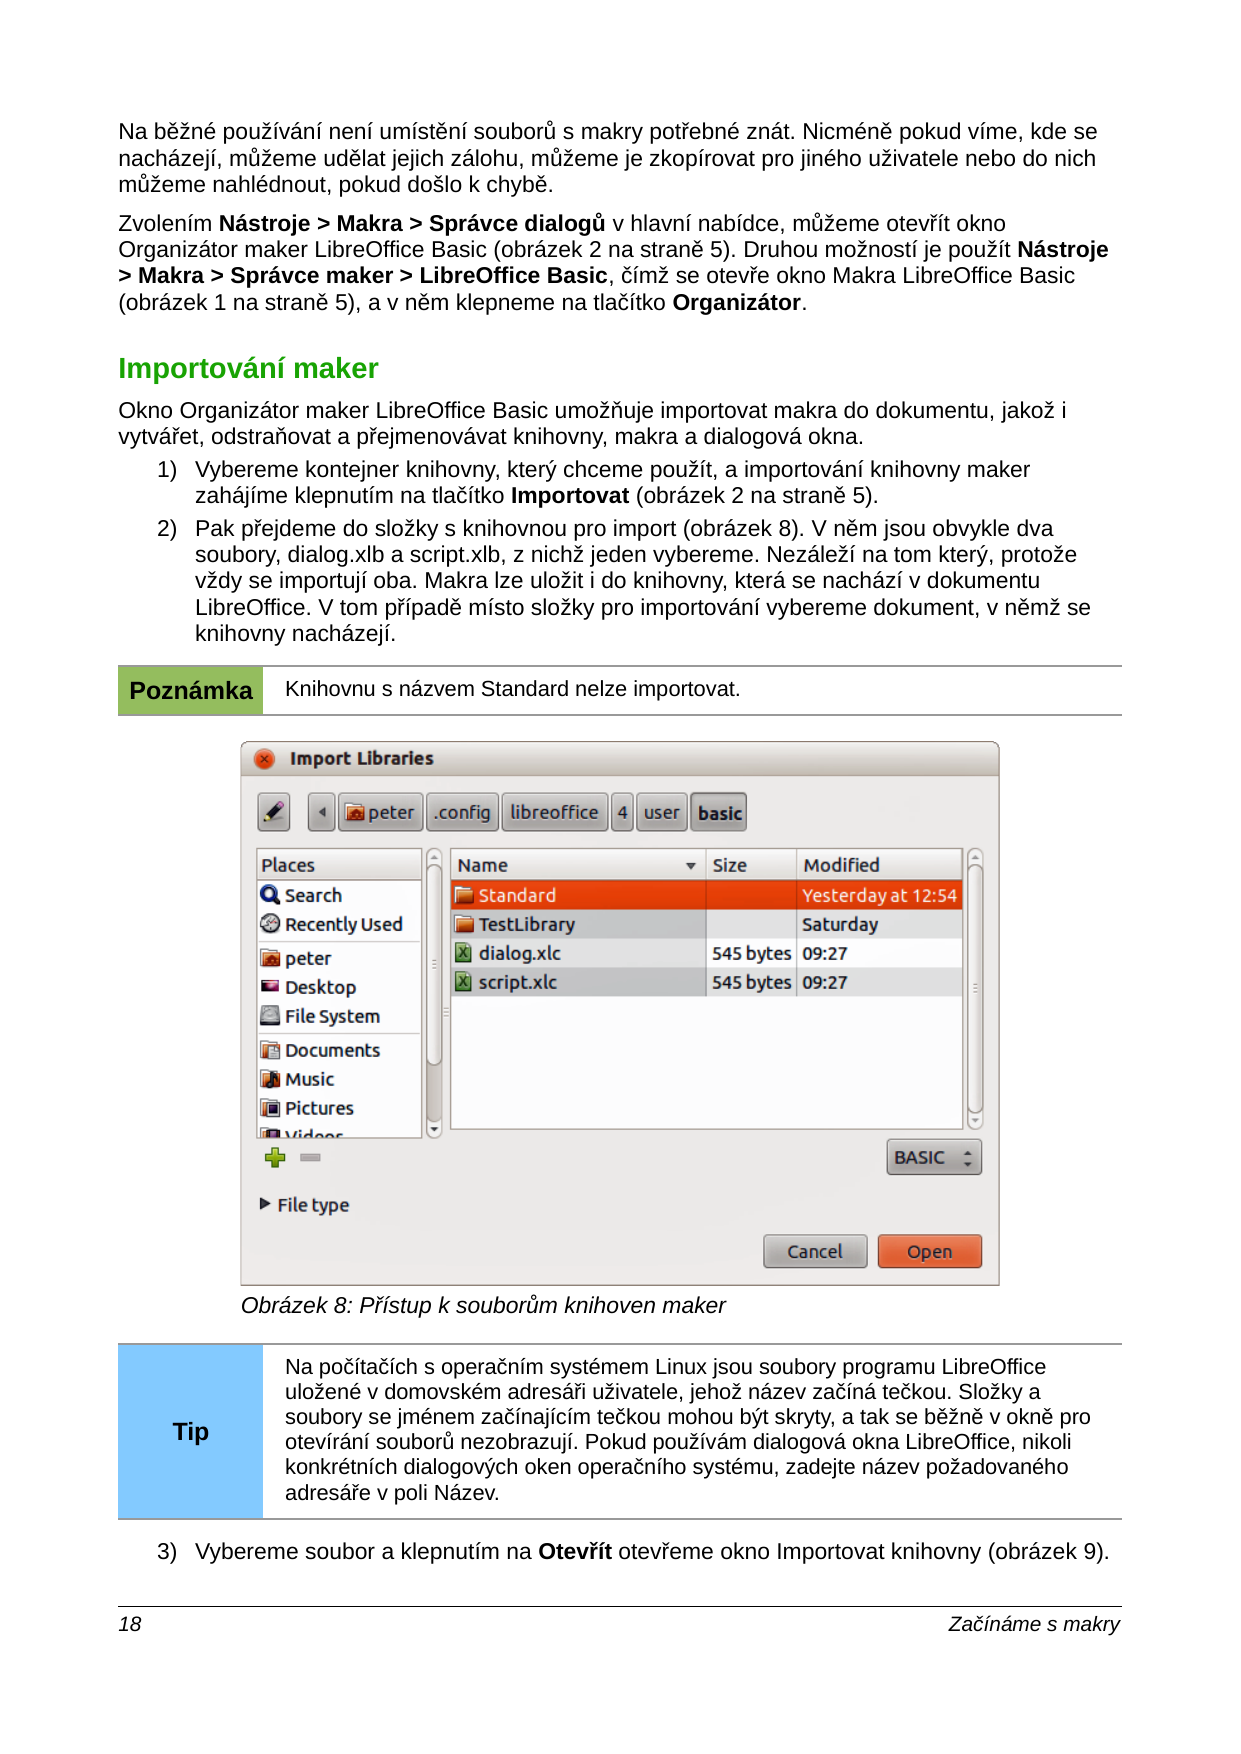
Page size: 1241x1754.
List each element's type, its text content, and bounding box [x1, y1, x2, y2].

list Pak přejdeme do složky s knihovnou pro import (obrázek 8). V něm jsou obvykle dva soubory, dialog.xlb a script.xlb, z nichž jeden vybereme. Nezáleží na tom který, protože vždy se importují oba. Makra lze uložit i do knihovny, která se nachází v dokumentu LibreOffice. V tom případě místo složky pro importování vybereme dokument, v němž se knihovny nacházejí. [177, 515, 1122, 646]
subtitle Importování maker [118, 351, 1122, 384]
picture [240, 741, 1000, 1286]
list Okno Organizátor maker LibreOffice Basic umožňuje importovat makra do dokumentu, jakož i vytvářet, odstraňovat a přejmenovávat knihovny, makra a dialogová okna. [118, 397, 1122, 449]
text Obrázek 8 : Přístup k souborům knihoven maker [241, 1292, 1000, 1318]
table_header Knihovnu s názvem Standard nelze importovat. [264, 667, 1122, 714]
text Na běžné používání není umístění souborů s makry potřebné znát. Nicméně pokud víme, kde se nacházejí, můžeme udělat jejich zálohu, můžeme je zkopírovat pro jiného uživatele nebo do nich můžeme nahlédnout, pokud došlo k chybě. [118, 118, 1122, 197]
list Vybereme kontejner knihovny, který chceme použít, a importování knihovny maker zahájíme klepnutím na tlačítko Importovat (obrázek 2 na straně 5). [177, 456, 1122, 508]
text Zvolením Nástroje > Makra > Správce dialogů v hlavní nabídce, můžeme otevřít okno Organizátor maker LibreOffice Basic (obrázek 2 na straně 5). Druhou možností je použít Nástroje > Makra > Správce maker > LibreOffice Basic, čímž se otevře okno Makra LibreOffice Basic (obrázek 1 na straně 4), a v něm klepneme na tlačítko Organizátor. [118, 210, 1122, 315]
table_header Poznámka [118, 667, 263, 714]
table_header Na počítačích s operačním systémem Linux jsou soubory programu LibreOffice uložené v domovském adresáři uživatele, jehož název začíná tečkou. Složky a soubory se jménem začínajícím tečkou mohou být skryty, a tak se běžně v okně pro otevírání souborů nezobrazují. Pokud používám dialogová okna LibreOffice, nikoli konkrétních dialogových oken operačního systému, zadejte název požadovaného adresáře v poli Název. [264, 1345, 1122, 1518]
list Vybereme soubor a klepnutím na Otevřít otevřeme okno Importovat knihovny (obrázek 9). [177, 1538, 1122, 1564]
table_header Tip [118, 1345, 263, 1518]
